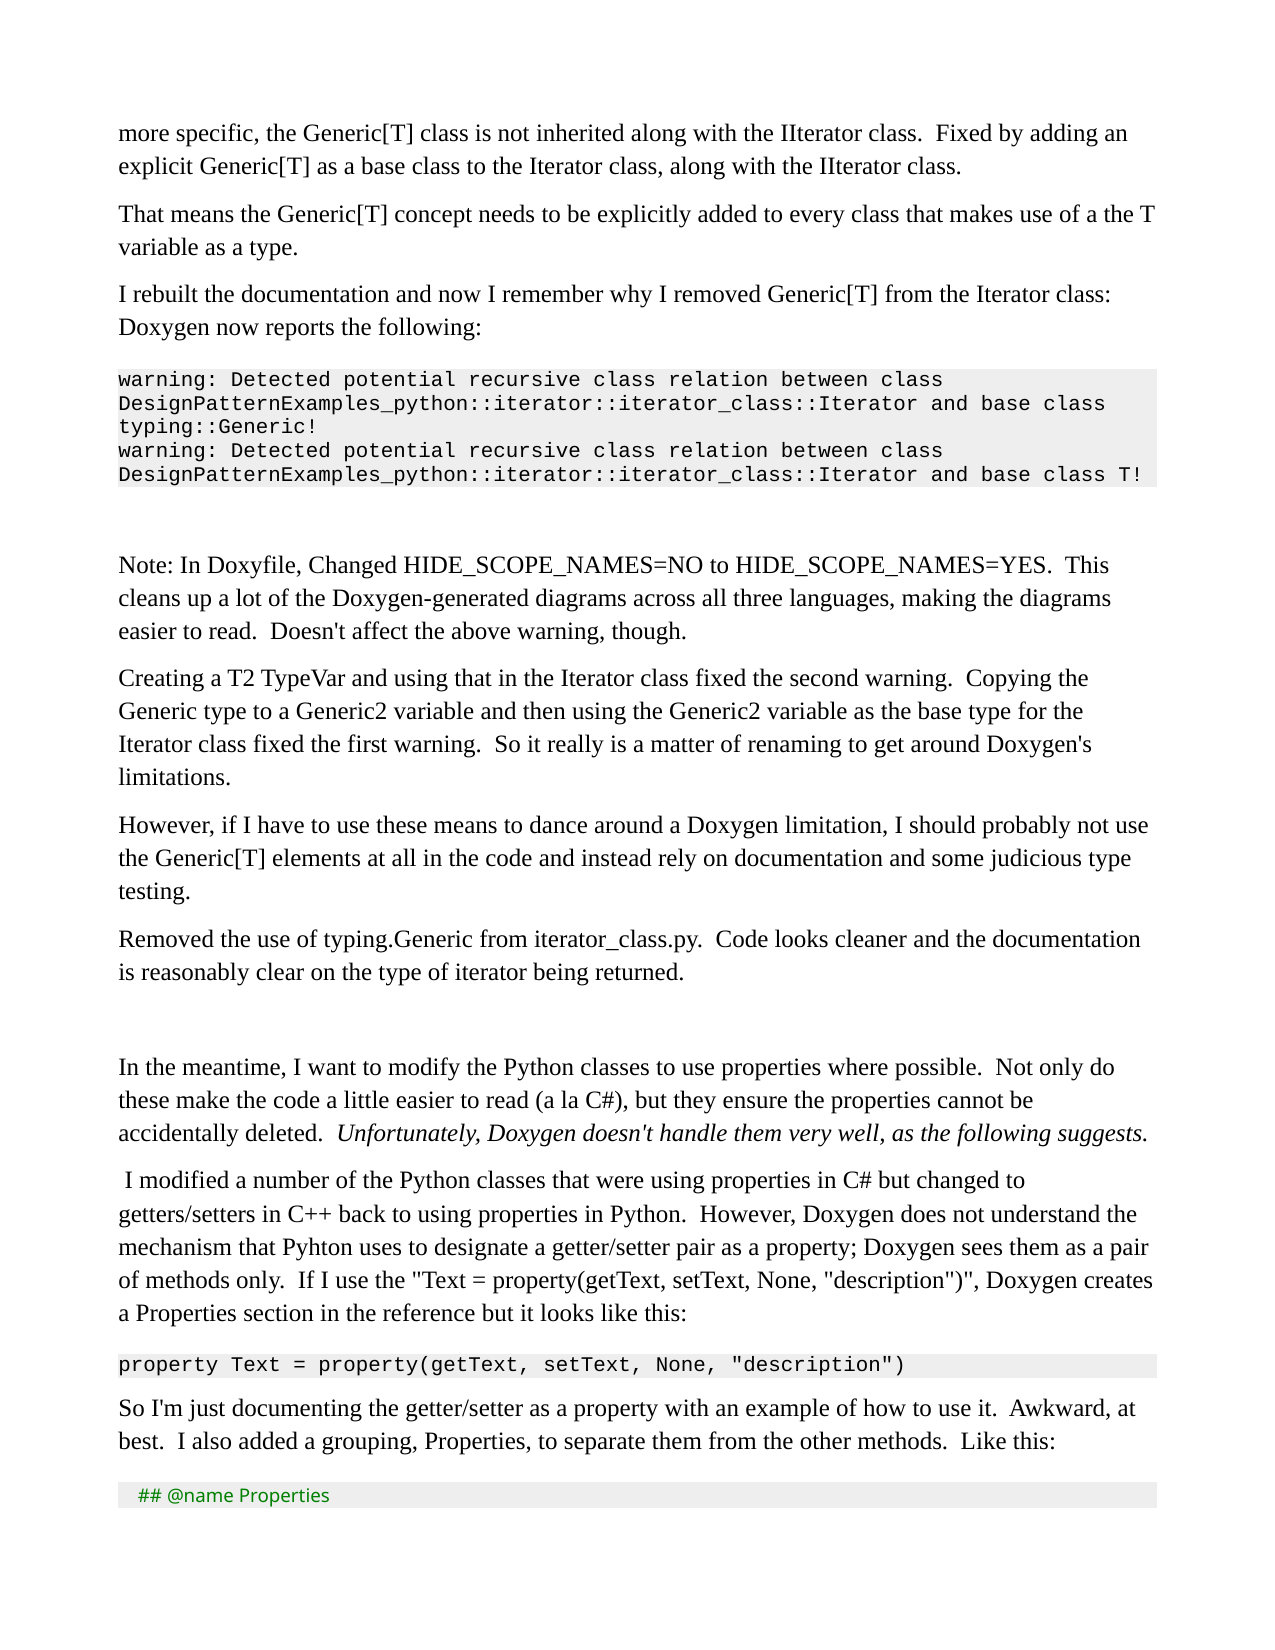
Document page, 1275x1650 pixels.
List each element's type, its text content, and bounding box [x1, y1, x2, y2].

text warning: Detected potential recursive class relation between class DesignPatternExamples_python::iterator::iterator_class::Iterator and base class T! [118, 440, 1157, 487]
text I rebuilt the documentation and now I remember why I removed Generic[T] from the Iterator class: Doxygen now reports the following: [118, 279, 1157, 341]
text However, if I have to use these means to dance around a Doxygen limitation, I should probably not use the Generic[T] elements at all in the code and instead rely on documentation and some judicious type testing. [118, 810, 1157, 905]
text Note: In Doxyfile, Changed HIDE_SCOPE_NAMES=NO to HIDE_SCOPE_NAMES=YES. This cleans up a lot of the Doxygen-generated diagrams across all three languages, making the diagrams easier to read. Doesn't affect the above warning, though. [118, 550, 1157, 644]
text That means the Generic[T] concept needs to be explicitly added to every class that makes use of a the T variable as a type. [118, 199, 1157, 261]
text Creating a T2 TypeVar and using that in the Iterator class fixed the second warning. Copying the Generic type to a Generic2 variable and then using the Generic2 variable as the base type for the Iterator class fixed the first warning. So it really is a matter of renaming to get around Doxygen's limitations. [118, 663, 1157, 791]
text property Text = property(getText, setText, None, "description") [118, 1354, 1157, 1378]
text warning: Detected potential recursive class relation between class DesignPatternExamples_python::iterator::iterator_class::Iterator and base class typing::Generic! [118, 369, 1157, 440]
text more specific, the Generic[T] class is not inherited along with the IIterator class. Fixed by adding an explicit Generic[T] as a base class to the Iterator class, along with the IIterator class. [118, 118, 1157, 180]
text Removed the use of typing.Generic from iterator_class.py. Code looks cleaner and the documentation is reasonably clear on the type of iterator being returned. [118, 924, 1157, 986]
text ## @name Properties [118, 1482, 1157, 1508]
text So I'm just documenting the getter/setter as a property with an example of how to use it. Awkward, at best. I also added a grouping, Properties, to separate them from the other methods. Like this: [118, 1393, 1157, 1455]
text I modified a number of the Python classes that were using properties in C# but changed to getters/setters in C++ back to using properties in Python. However, Doxygen does not understand the mechanism that Pyhton uses to designate a getter/setter pair as a property; Doxygen sees them as a pair of methods only. If I use the "Text = property(getText, setText, None, "description")", Doxygen creates a Properties section in the reference but it looks like this: [118, 1166, 1157, 1326]
text In the meantime, I want to modify the Python classes to use properties where possible. Not only do these make the code a little easier to read (a la C#), but they ensure the properties cannot be accidentally deleted. Unfortunately, Doxygen doesn't handle them very well, as the following suggests. [118, 1052, 1157, 1147]
